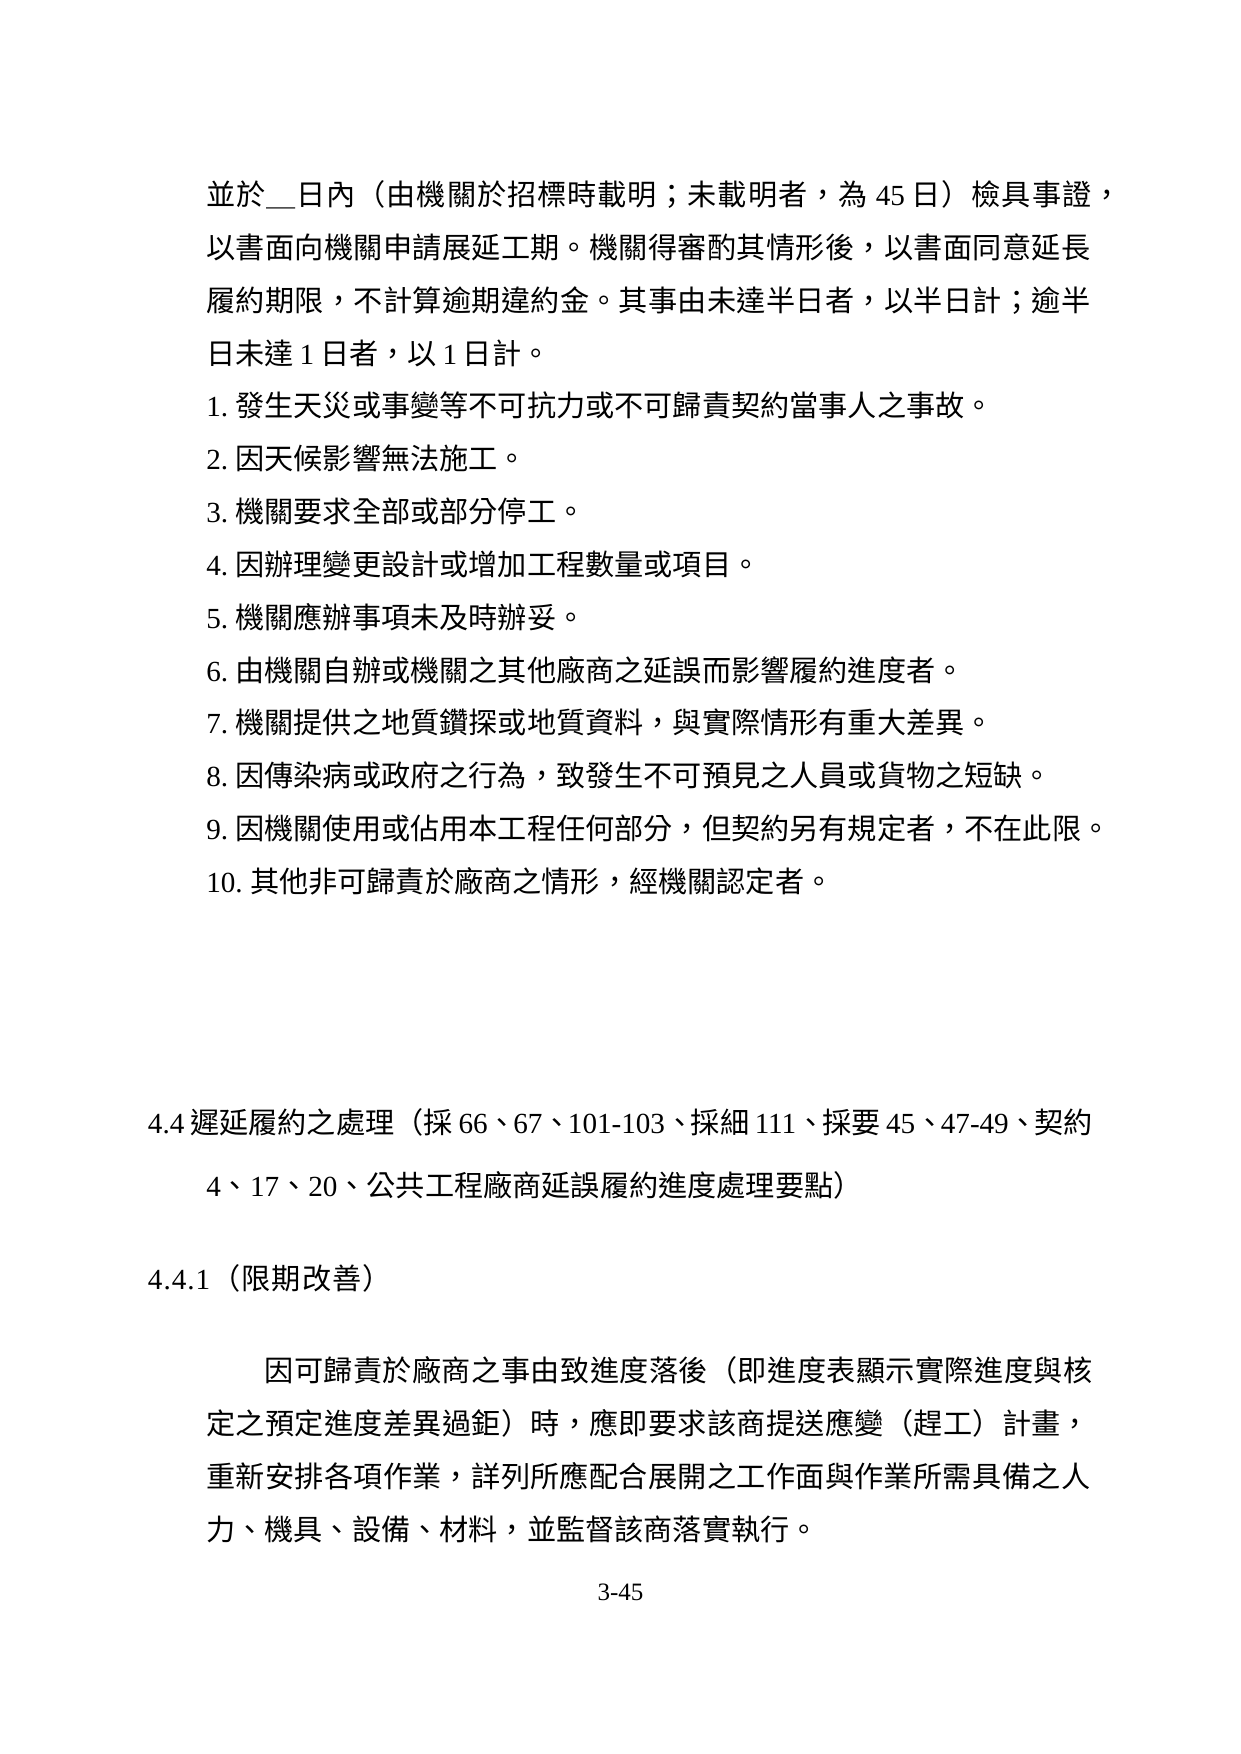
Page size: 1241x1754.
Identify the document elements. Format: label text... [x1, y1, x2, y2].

subtitle 4.4.1（限期改善） [148, 1255, 1092, 1298]
subtitle 4.4遲延履約之處理（採66、67、101-103、採細111、採要45、47-49、契約4、17、20、公共工程廠商延誤履約進度處理要點） [148, 1099, 1092, 1205]
text 因可歸責於廠商之事由致進度落後（即進度表顯示實際進度與核定之預定進度差異過鉅）時，應即要求該商提送應變（趕工）計畫，重新安排各項作業，詳列所應配合展開之工作面與作業所需具備之人力、機具、設備、材料，並監督該商落實執行。 [206, 1348, 1092, 1549]
text 6. 由機關自辦或機關之其他廠商之延誤而影響履約進度者。 [206, 647, 1092, 689]
text 2. 因天候影響無法施工。 [206, 436, 1092, 478]
text 9. 因機關使用或佔用本工程任何部分，但契約另有規定者，不在此限。 [206, 806, 1092, 848]
text 8. 因傳染病或政府之行為，致發生不可預見之人員或貨物之短缺。 [206, 753, 1092, 795]
text 1. 發生天災或事變等不可抗力或不可歸責契約當事人之事故。 [206, 383, 1092, 425]
text 5. 機關應辦事項未及時辦妥。 [206, 594, 1092, 637]
text 10. 其他非可歸責於廠商之情形，經機關認定者。 [206, 858, 1092, 901]
text 契約履約期間，有下列情形之一（且非可歸責於廠商），致影響進度網圖要徑作業之進行，而需展延工期者，廠商應於事故發生或消滅後＿日內（由機關於招標時載明；未載明者，為7日）通知機關，並於＿日內（由機關於招標時載明；未載明者，為45日）檢具事證，以書面向機關申請展延工期。機關得審酌其情形後，以書面同意延長履約期限，不計算逾期違約金。其事由未達半日者，以半日計；逾半日未達1日者，以1日計。 [206, 172, 1092, 372]
text 3. 機關要求全部或部分停工。 [206, 489, 1092, 531]
text 4. 因辦理變更設計或增加工程數量或項目。 [206, 541, 1092, 584]
text 7. 機關提供之地質鑽探或地質資料，與實際情形有重大差異。 [206, 700, 1092, 742]
